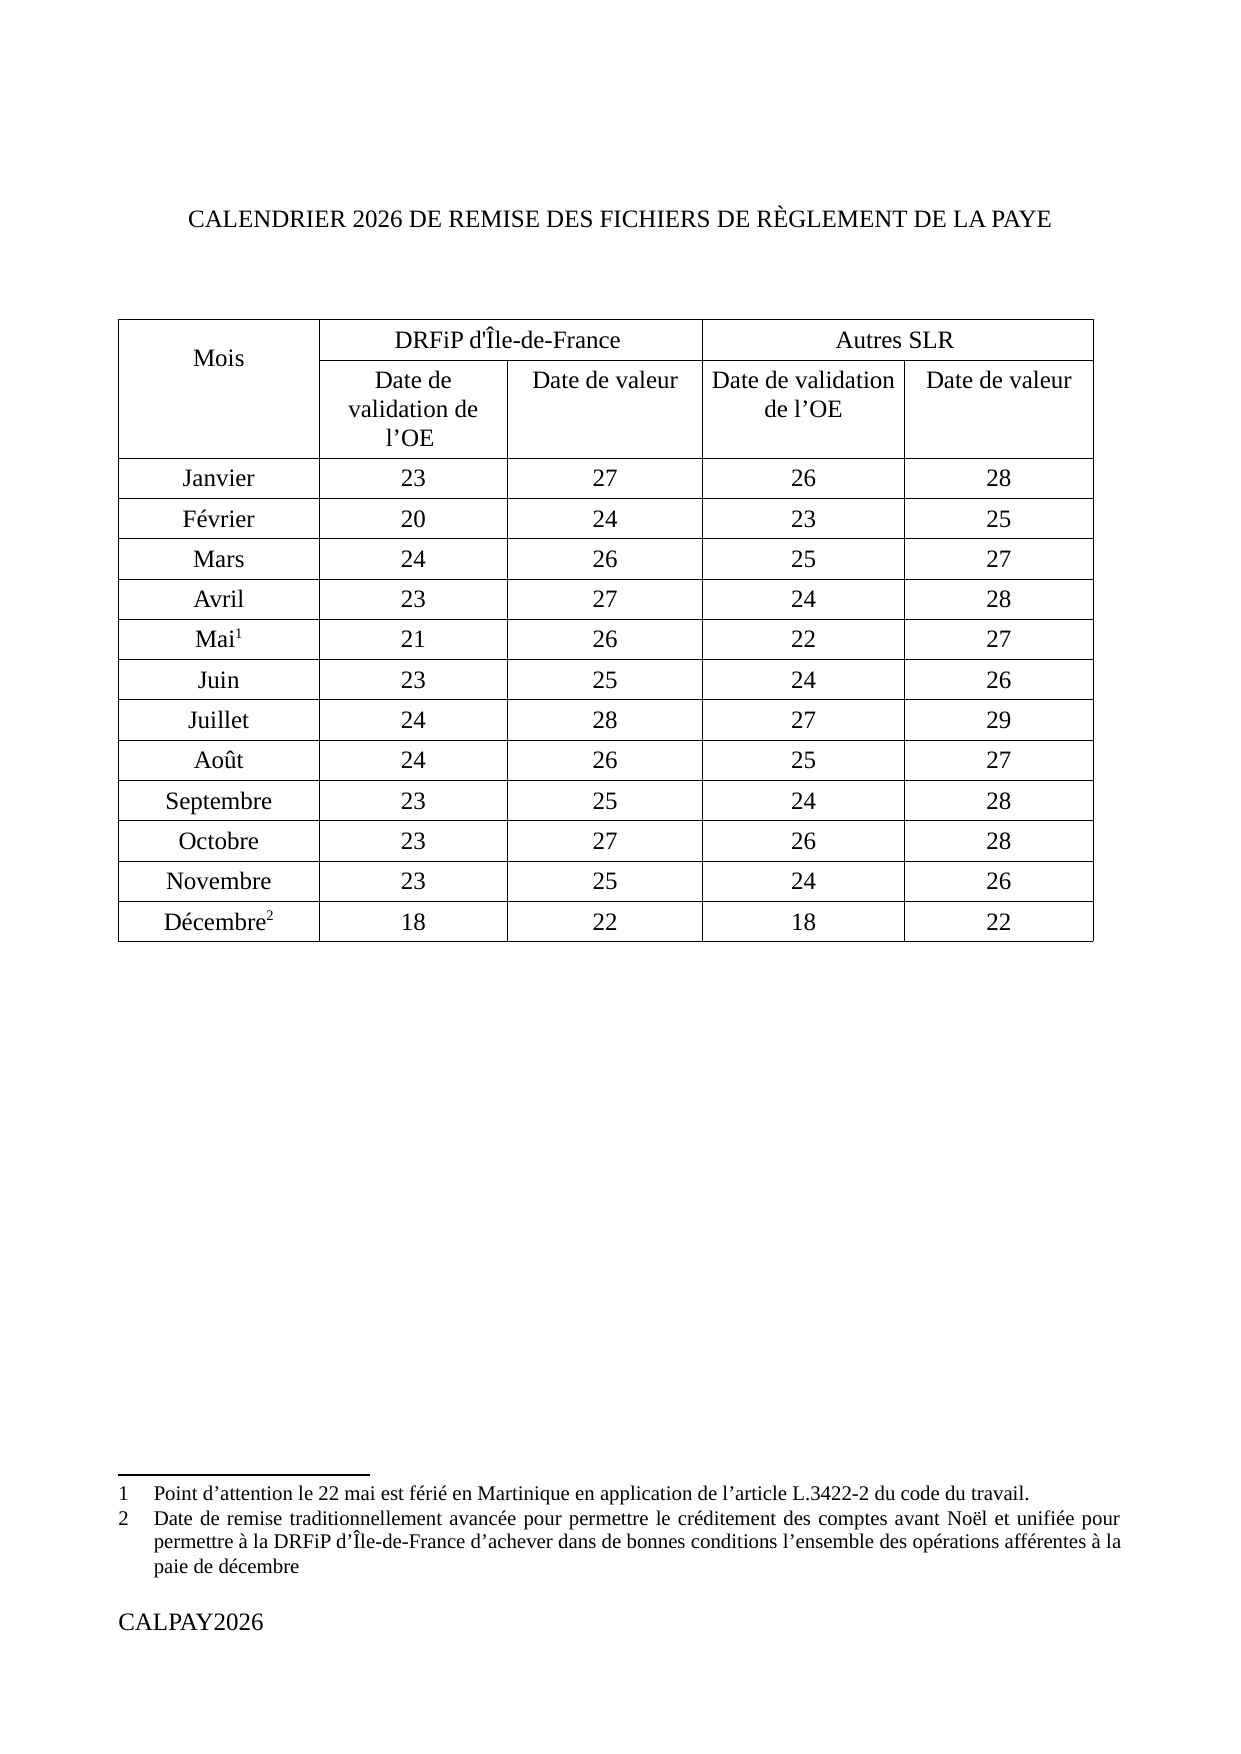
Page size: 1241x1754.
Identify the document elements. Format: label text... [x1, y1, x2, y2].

table_cell Septembre [119, 781, 319, 820]
table_cell 25 [508, 781, 702, 820]
table_cell 24 [320, 700, 507, 740]
table_cell 26 [703, 459, 904, 498]
table_cell 29 [905, 700, 1093, 740]
table_cell 27 [508, 459, 702, 498]
table_cell 23 [320, 660, 507, 699]
table_cell Janvier [119, 459, 319, 498]
table_cell Juillet [119, 700, 319, 740]
table_cell 24 [703, 580, 904, 619]
table_cell 20 [320, 499, 507, 538]
table_cell 28 [905, 781, 1093, 820]
table_cell Date de valeur [508, 361, 702, 457]
table_cell Août [119, 741, 319, 780]
table_cell 27 [905, 539, 1093, 578]
table_cell 24 [320, 539, 507, 578]
table_cell 27 [703, 700, 904, 740]
table_cell 27 [508, 821, 702, 861]
table_cell 18 [703, 902, 904, 941]
table_cell 24 [703, 862, 904, 901]
table_cell Juin [119, 660, 319, 699]
table_cell 28 [905, 821, 1093, 861]
table_cell Date de validation de l’OE [703, 361, 904, 457]
table_cell 23 [320, 781, 507, 820]
table_cell 18 [320, 902, 507, 941]
table_cell 23 [320, 821, 507, 861]
table_cell Date de valeur [905, 361, 1093, 457]
table_cell 25 [508, 660, 702, 699]
text CALENDRIER 2026 DE REMISE DES FICHIERS DE RÈGLEMENT DE LA PAYE [118, 204, 1122, 233]
table_cell 22 [905, 902, 1093, 941]
table_cell 22 [703, 620, 904, 659]
table_cell 22 [508, 902, 702, 941]
table_cell Mai [119, 620, 319, 659]
table_cell 26 [508, 539, 702, 578]
table_cell 26 [905, 862, 1093, 901]
table_cell 25 [703, 539, 904, 578]
table_cell Novembre [119, 862, 319, 901]
table_cell 28 [905, 580, 1093, 619]
table_cell 25 [703, 741, 904, 780]
table_cell 28 [508, 700, 702, 740]
table_cell 28 [905, 459, 1093, 498]
table_header Mois [119, 320, 319, 457]
table_cell Février [119, 499, 319, 538]
table_header DRFiP d'Île-de-France [320, 320, 702, 360]
table_cell 27 [905, 741, 1093, 780]
table_cell 26 [703, 821, 904, 861]
table_cell 25 [905, 499, 1093, 538]
table_cell 25 [508, 862, 702, 901]
table_header Autres SLR [703, 320, 1093, 360]
table_cell 26 [508, 741, 702, 780]
table_cell Date de validation de l’OE [320, 361, 507, 457]
table_cell 24 [320, 741, 507, 780]
table_cell Mars [119, 539, 319, 578]
table_cell 24 [508, 499, 702, 538]
table_cell Avril [119, 580, 319, 619]
table_cell 23 [320, 862, 507, 901]
table_cell 24 [703, 660, 904, 699]
table_cell 21 [320, 620, 507, 659]
table_cell 27 [508, 580, 702, 619]
table_cell Octobre [119, 821, 319, 861]
table_cell 26 [905, 660, 1093, 699]
table_cell Décembre [119, 902, 319, 941]
table_cell 24 [703, 781, 904, 820]
table_cell 26 [508, 620, 702, 659]
table_cell 23 [703, 499, 904, 538]
table_cell 23 [320, 580, 507, 619]
table_cell 27 [905, 620, 1093, 659]
table_cell 23 [320, 459, 507, 498]
